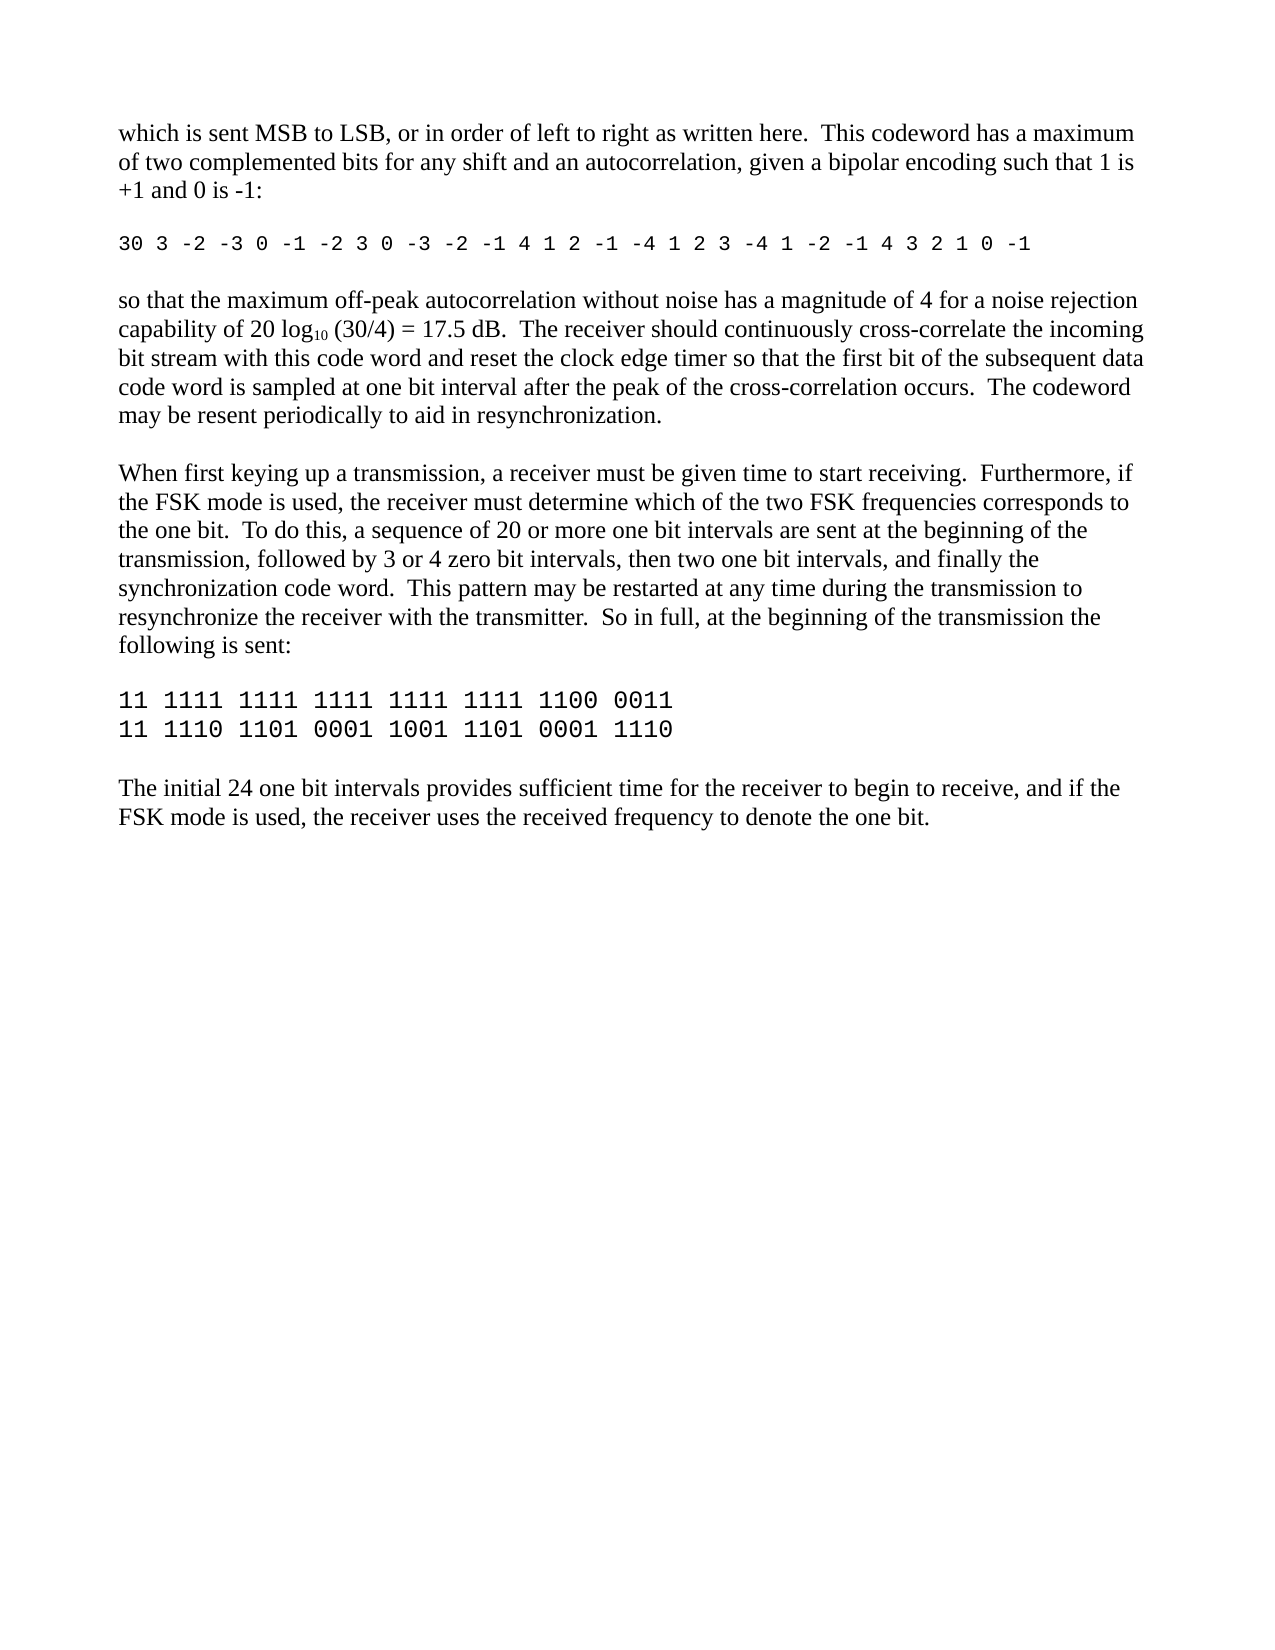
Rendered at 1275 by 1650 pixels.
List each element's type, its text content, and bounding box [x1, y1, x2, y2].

text 30 3 -2 -3 0 -1 -2 3 0 -3 -2 -1 4 1 2 -1 -4 1 2 3 -4 1 -2 -1 4 3 2 1 0 -1 [118, 233, 1157, 257]
text 11 1110 1101 0001 1001 1101 0001 1110 [118, 716, 1157, 745]
text When first keying up a transmission, a receiver must be given time to start receiving. Furthermore, if the FSK mode is used, the receiver must determine which of the two FSK frequencies corresponds to the one bit. To do this, a sequence of 20 or more one bit intervals are sent at the beginning of the transmission, followed by 3 or 4 zero bit intervals, then two one bit intervals, and finally the synchronization code word. This pattern may be restarted at any time during the transmission to resynchronize the receiver with the transmitter. So in full, at the beginning of the transmission the following is sent: [118, 458, 1157, 659]
text 11 1111 1111 1111 1111 1111 1100 0011 [118, 688, 1157, 716]
text so that the maximum off-peak autocorrelation without noise has a magnitude of 4 for a noise rejection capability of 20 log10 (30/4) = 17.5 dB. The receiver should continuously cross-correlate the incoming bit stream with this code word and reset the clock edge timer so that the first bit of the subsequent data code word is sampled at one bit interval after the peak of the cross-correlation occurs. The codeword may be resent periodically to aid in resynchronization. [118, 286, 1157, 429]
text which is sent MSB to LSB, or in order of left to right as written here. This codeword has a maximum of two complemented bits for any shift and an autocorrelation, given a bipolar encoding such that 1 is +1 and 0 is -1: [118, 118, 1157, 204]
